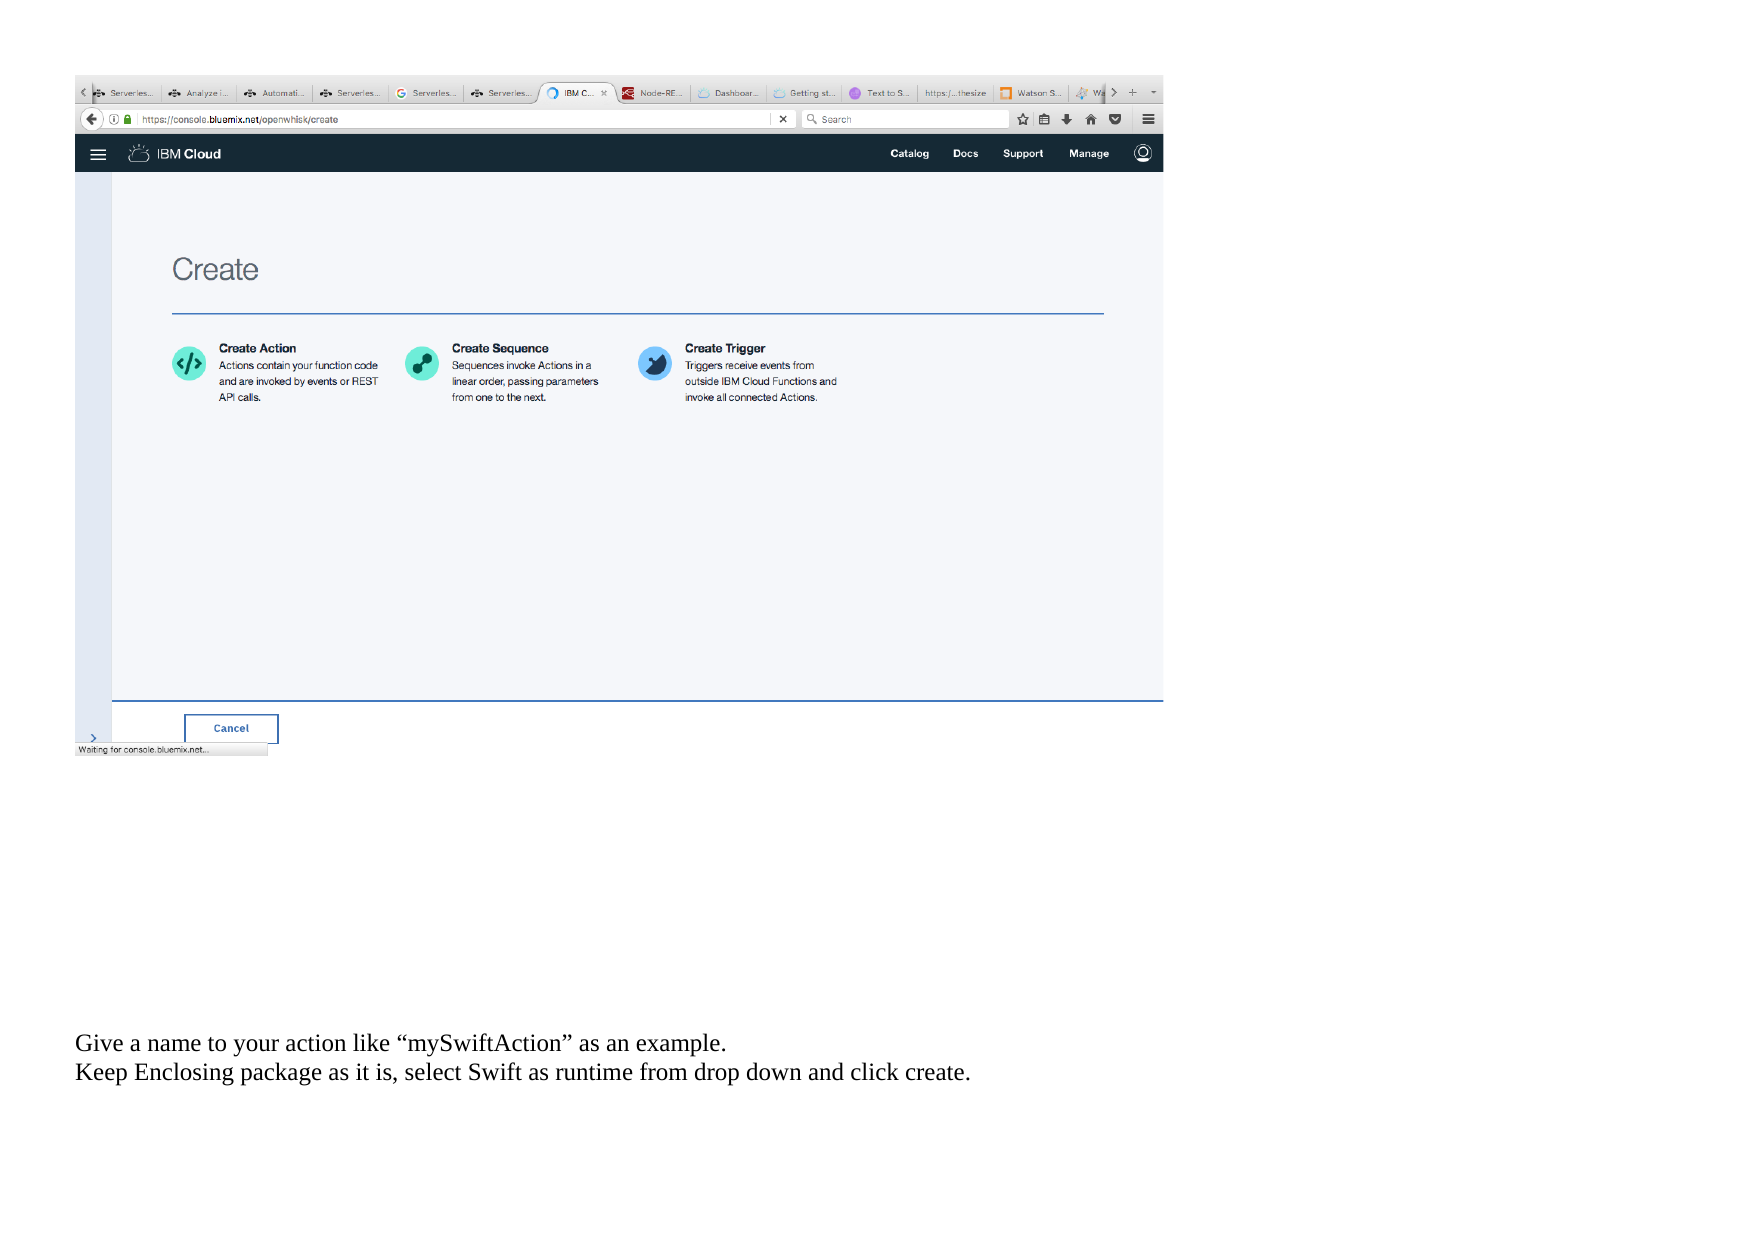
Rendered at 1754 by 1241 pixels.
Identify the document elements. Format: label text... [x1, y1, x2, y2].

text Keep Enclosing package as it is, select Swift as runtime from drop down and click create. [75, 1057, 1679, 1086]
text Give a name to your action like “mySwiftAction” as an example. [75, 1028, 1679, 1057]
